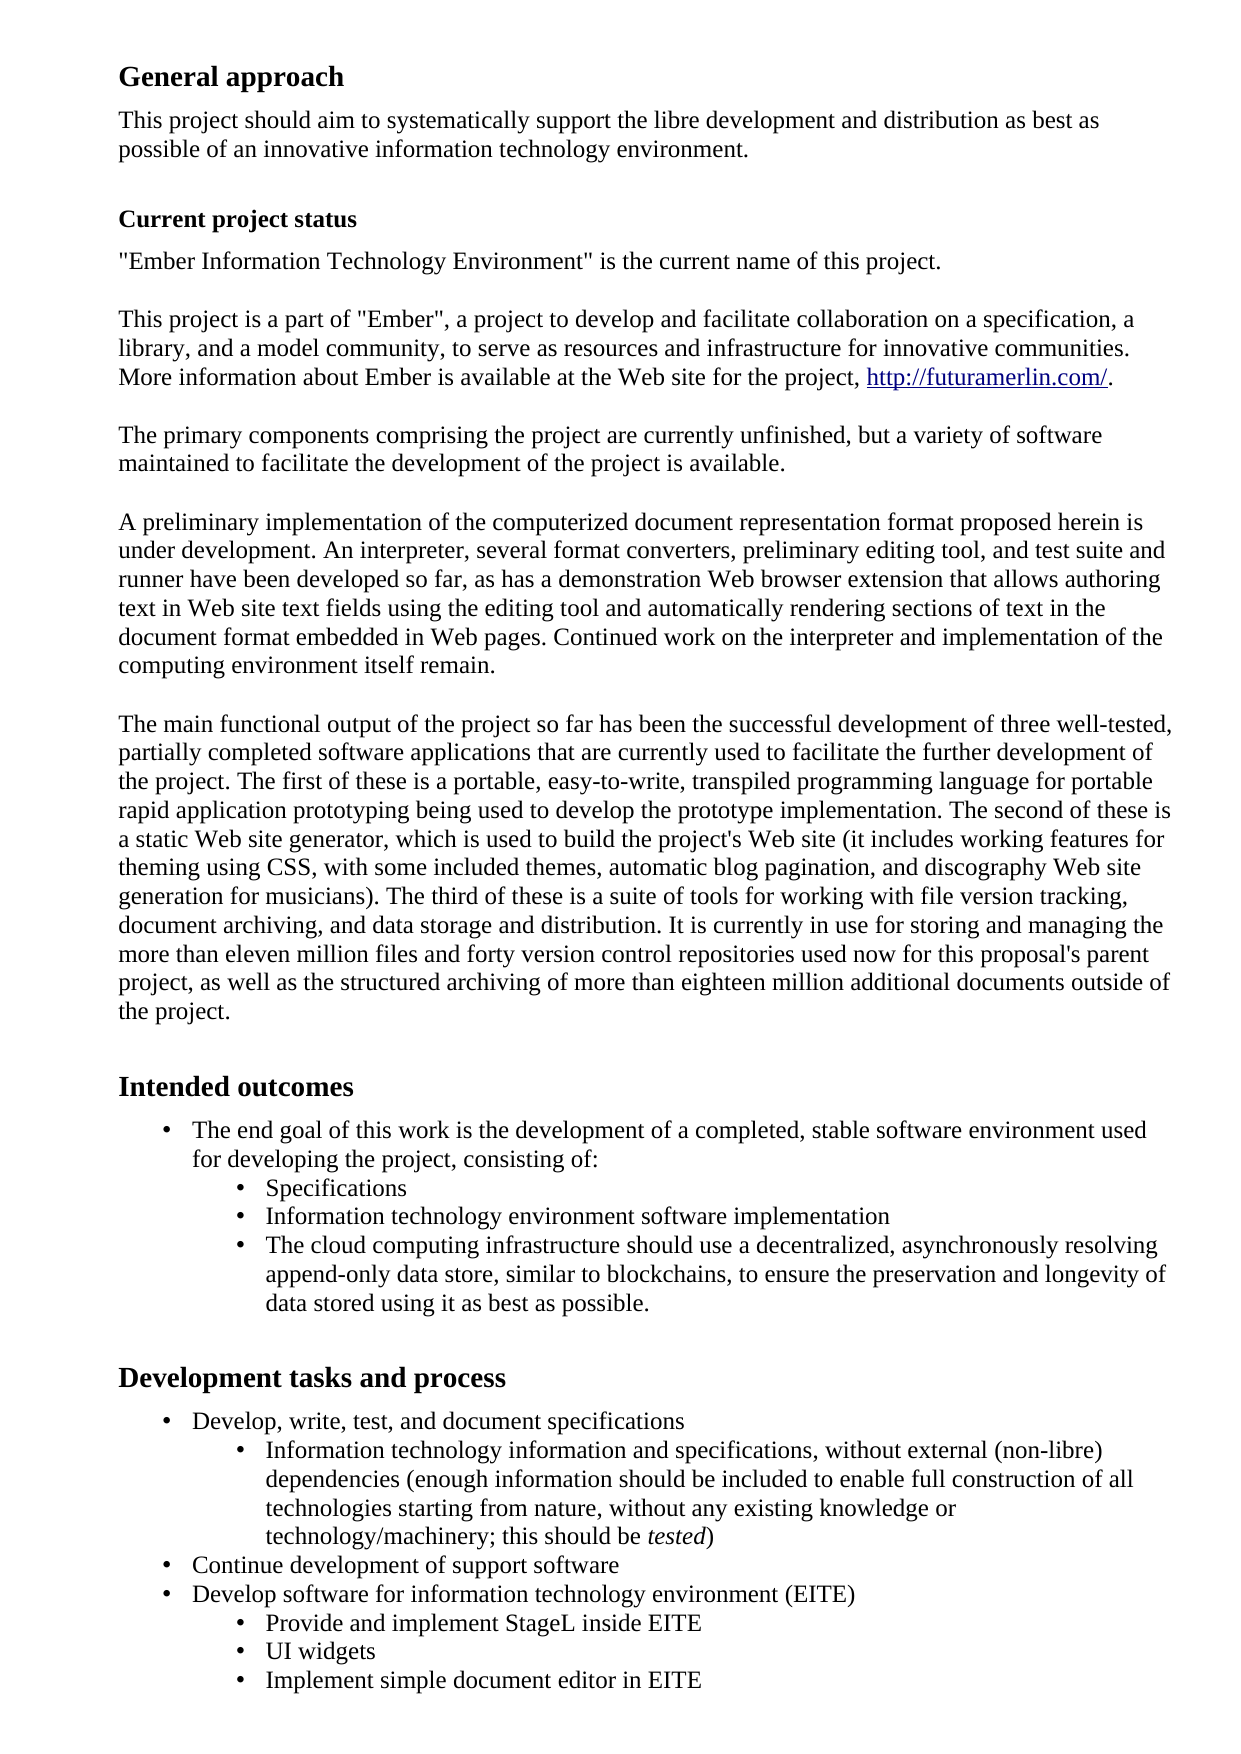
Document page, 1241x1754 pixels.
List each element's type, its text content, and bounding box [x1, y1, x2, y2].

list Implement simple document editor in EITE [236, 1665, 1181, 1694]
list Continue development of support software [162, 1550, 1181, 1579]
text The primary components comprising the project are currently unfinished, but a variety of software maintained to facilitate the development of the project is available. [118, 420, 1181, 477]
subtitle General approach [118, 59, 1181, 93]
text This project should aim to systematically support the libre development and distribution as best as possible of an innovative information technology environment. [118, 105, 1181, 163]
list Develop, write, test, and document specifications [162, 1406, 1181, 1435]
list Provide and implement StageL inside EITE [236, 1608, 1181, 1636]
list The cloud computing infrastructure should use a decentralized, asynchronously resolving append-only data store, similar to blockchains, to ensure the preservation and longevity of data stored using it as best as possible. [236, 1230, 1181, 1316]
list The end goal of this work is the development of a completed, stable software environment used for developing the project, consisting of: [162, 1115, 1181, 1173]
text A preliminary implementation of the computerized document representation format proposed herein is under development. An interpreter, several format converters, preliminary editing tool, and test suite and runner have been developed so far, as has a demonstration Web browser extension that allows authoring text in Web site text fields using the editing tool and automatically rendering sections of text in the document format embedded in Web pages. Continued work on the interpreter and implementation of the computing environment itself remain. [118, 507, 1181, 679]
subtitle Current project status [118, 204, 1181, 233]
subtitle Intended outcomes [118, 1069, 1181, 1103]
list Specifications [236, 1173, 1181, 1201]
text This project is a part of "Ember", a project to develop and facilitate collaboration on a specification, a library, and a model community, to serve as resources and infrastructure for innovative communities. More information about Ember is available at the Web site for the project, http://futuramerlin.com/. [118, 304, 1181, 390]
list UI widgets [236, 1636, 1181, 1665]
subtitle Development tasks and process [118, 1360, 1181, 1394]
text "Ember Information Technology Environment" is the current name of this project. [118, 246, 1181, 274]
list Information technology information and specifications, without external (non-libre) dependencies (enough information should be included to enable full construction of all technologies starting from nature, without any existing knowledge or technology/machinery; this should be tested) [236, 1435, 1181, 1550]
list Information technology environment software implementation [236, 1201, 1181, 1230]
list Develop software for information technology environment (EITE) [162, 1579, 1181, 1608]
text The main functional output of the project so far has been the successful development of three well-tested, partially completed software applications that are currently used to facilitate the further development of the project. The first of these is a portable, easy-to-write, transpiled programming language for portable rapid application prototyping being used to develop the prototype implementation. The second of these is a static Web site generator, which is used to build the project's Web site (it includes working features for theming using CSS, with some included themes, automatic blog pagination, and discography Web site generation for musicians). The third of these is a suite of tools for working with file version tracking, document archiving, and data storage and distribution. It is currently in use for storing and managing the more than eleven million files and forty version control repositories used now for this proposal's parent project, as well as the structured archiving of more than eighteen million additional documents outside of the project. [118, 709, 1181, 1025]
